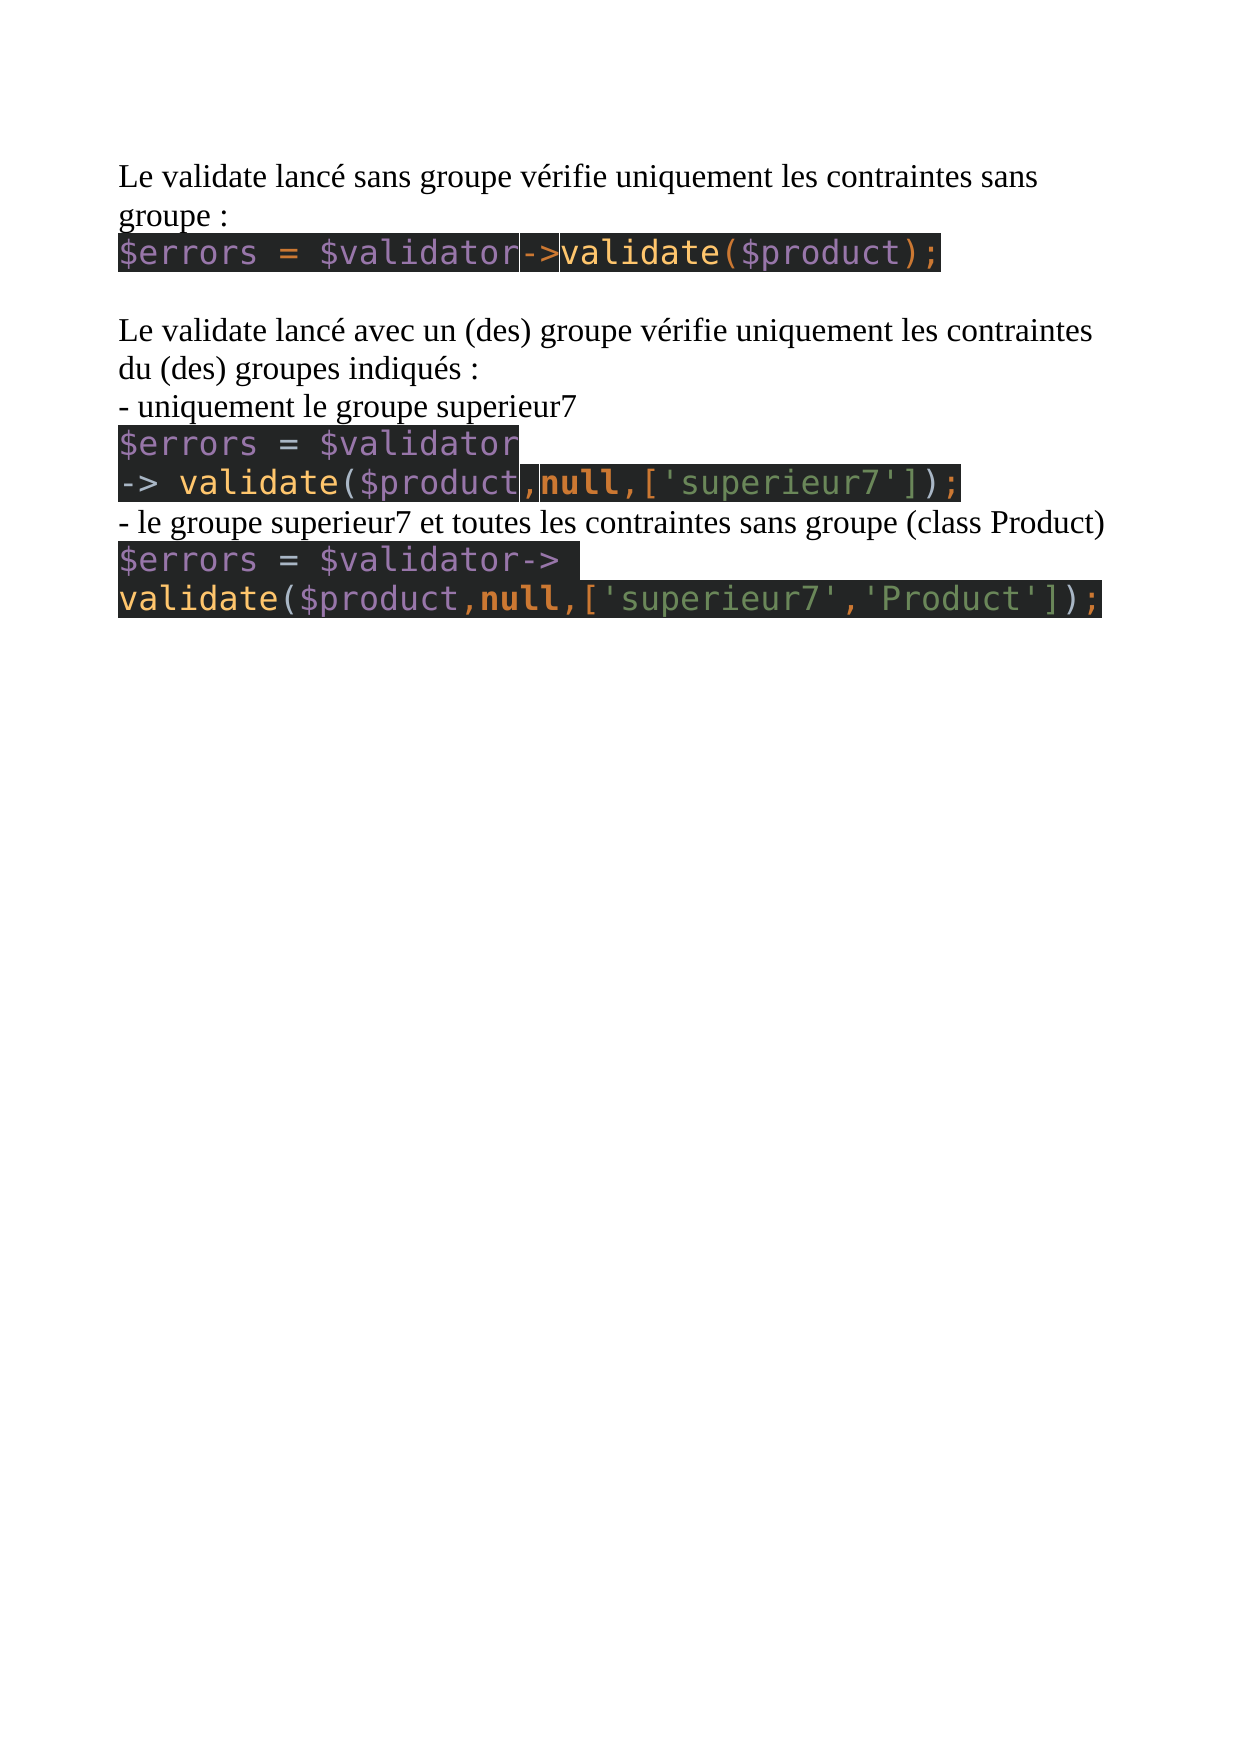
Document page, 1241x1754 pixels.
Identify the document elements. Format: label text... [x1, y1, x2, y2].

text Le validate lancé sans groupe vérifie uniquement les contraintes sans groupe : [118, 156, 1122, 233]
text - le groupe superieur7 et toutes les contraintes sans groupe (class Product) [118, 502, 1122, 541]
text $errors = $validator-> [118, 541, 1122, 580]
text -> validate($product,null,['superieur7']); [118, 464, 1122, 502]
text validate($product,null,['superieur7','Product']); [118, 580, 1122, 618]
text $errors = $validator [118, 425, 1122, 464]
text Le validate lancé avec un (des) groupe vérifie uniquement les contraintes du (des) groupes indiqués : [118, 310, 1122, 386]
text - uniquement le groupe superieur7 [118, 386, 1122, 425]
text $errors = $validator->validate($product); [118, 233, 1122, 272]
